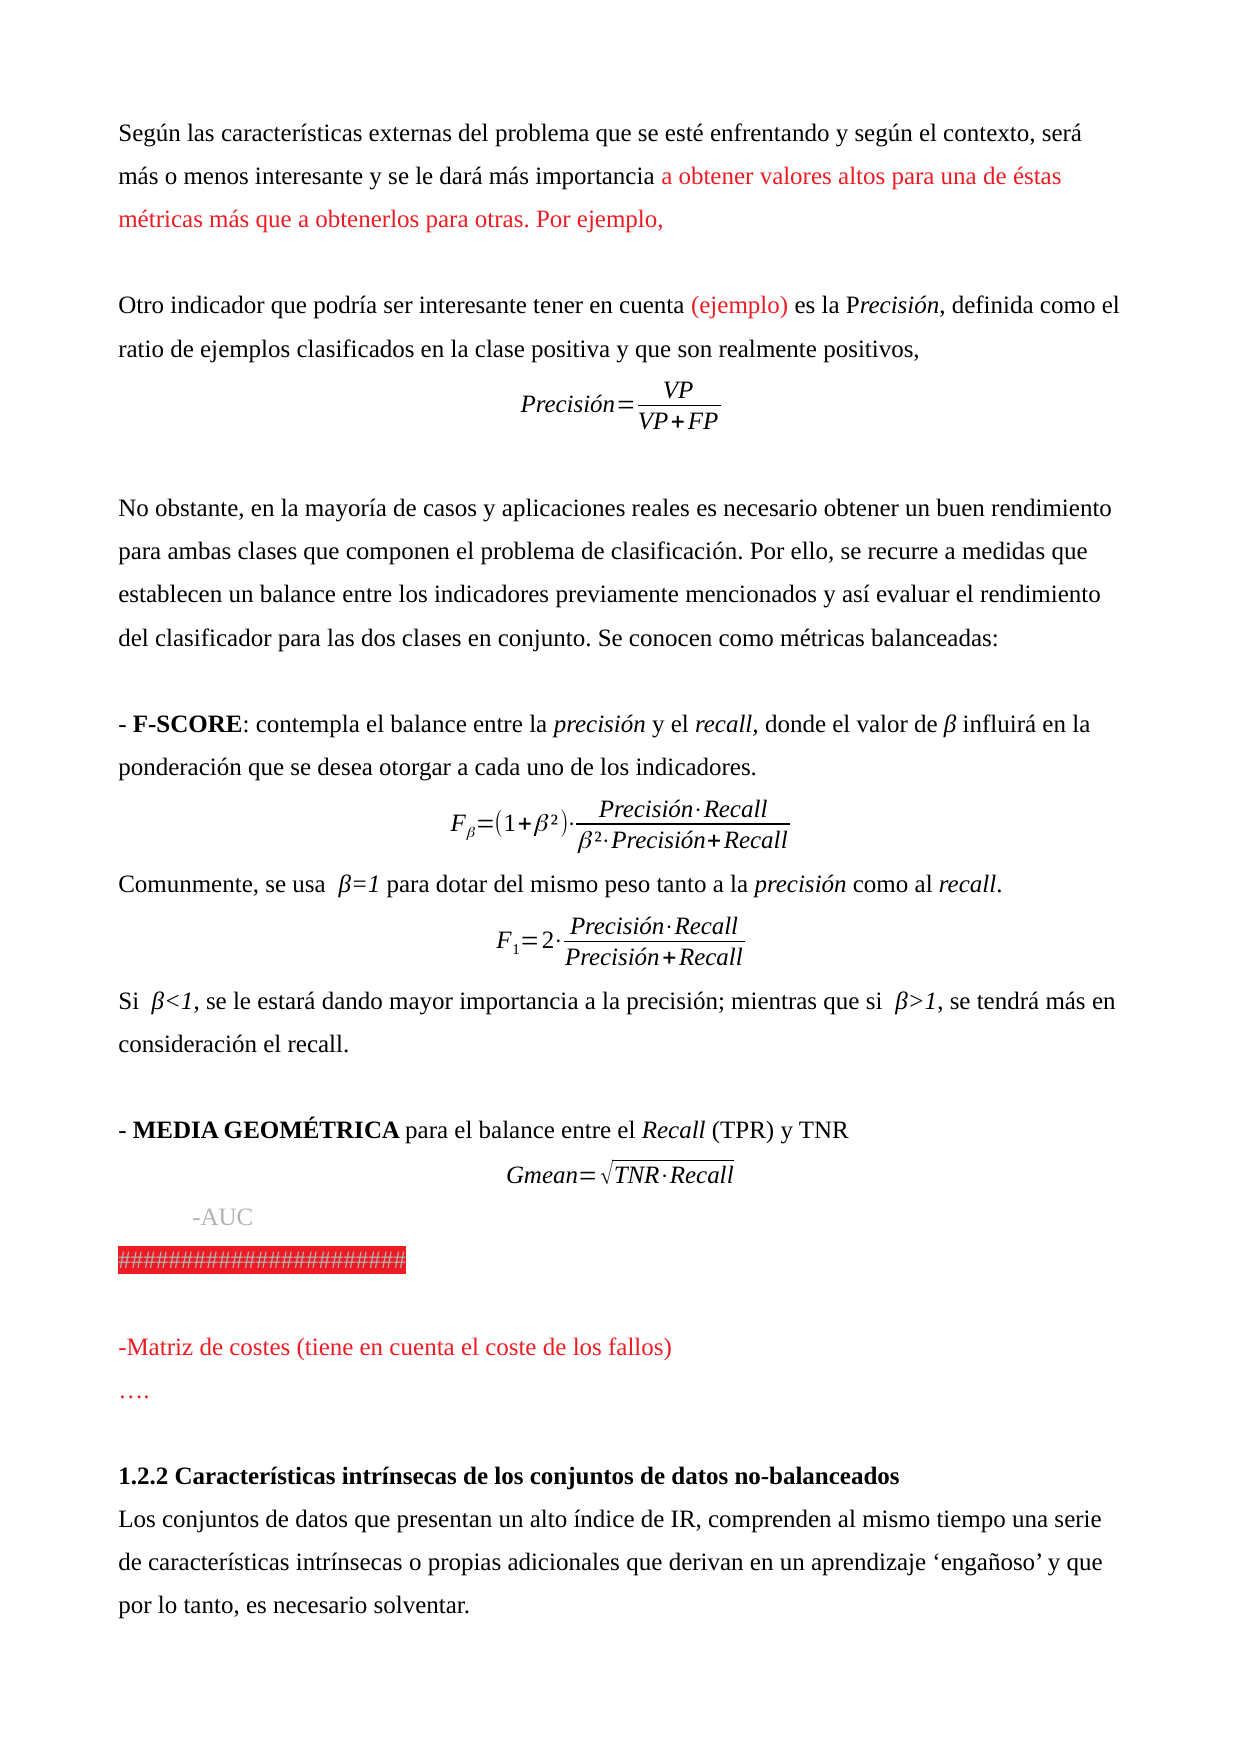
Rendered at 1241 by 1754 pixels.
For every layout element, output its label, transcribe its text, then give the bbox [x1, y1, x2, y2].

text Si β<1, se le estará dando mayor importancia a la precisión; mientras que si β>1, se tendrá más en consideración el recall. [118, 986, 1122, 1058]
text 1.2.2 Características intrínsecas de los conjuntos de datos no-balanceados [118, 1461, 1122, 1490]
text Los conjuntos de datos que presentan un alto índice de IR, comprenden al mismo tiempo una serie de características intrínsecas o propias adicionales que derivan en un aprendizaje ‘engañoso’ y que por lo tanto, es necesario solventar. [118, 1504, 1122, 1619]
text -Matriz de costes (tiene en cuenta el coste de los fallos) [118, 1332, 1122, 1361]
text -AUC [118, 1202, 1122, 1231]
text Comunmente, se usa β=1 para dotar del mismo peso tanto a la precisión como al recall. [118, 869, 1122, 898]
text - F-SCORE: contempla el balance entre la precisión y el recall, donde el valor de β influirá en la ponderación que se desea otorgar a cada uno de los indicadores. [118, 709, 1122, 781]
text ####################### [118, 1246, 1122, 1274]
text - MEDIA GEOMÉTRICA para el balance entre el Recall (TPR) y TNR [118, 1115, 1122, 1144]
text Otro indicador que podría ser interesante tener en cuenta (ejemplo) es la Precisión, definida como el ratio de ejemplos clasificados en la clase positiva y que son realmente positivos, [118, 291, 1122, 362]
text Según las características externas del problema que se esté enfrentando y según el contexto, será más o menos interesante y se le dará más importancia a obtener valores altos para una de éstas métricas más que a obtenerlos para otras. Por ejemplo, [118, 118, 1122, 233]
text No obstante, en la mayoría de casos y aplicaciones reales es necesario obtener un buen rendimiento para ambas clases que componen el problema de clasificación. Por ello, se recurre a medidas que establecen un balance entre los indicadores previamente mencionados y así evaluar el rendimiento del clasificador para las dos clases en conjunto. Se conocen como métricas balanceadas: [118, 493, 1122, 651]
text …. [118, 1375, 1122, 1404]
